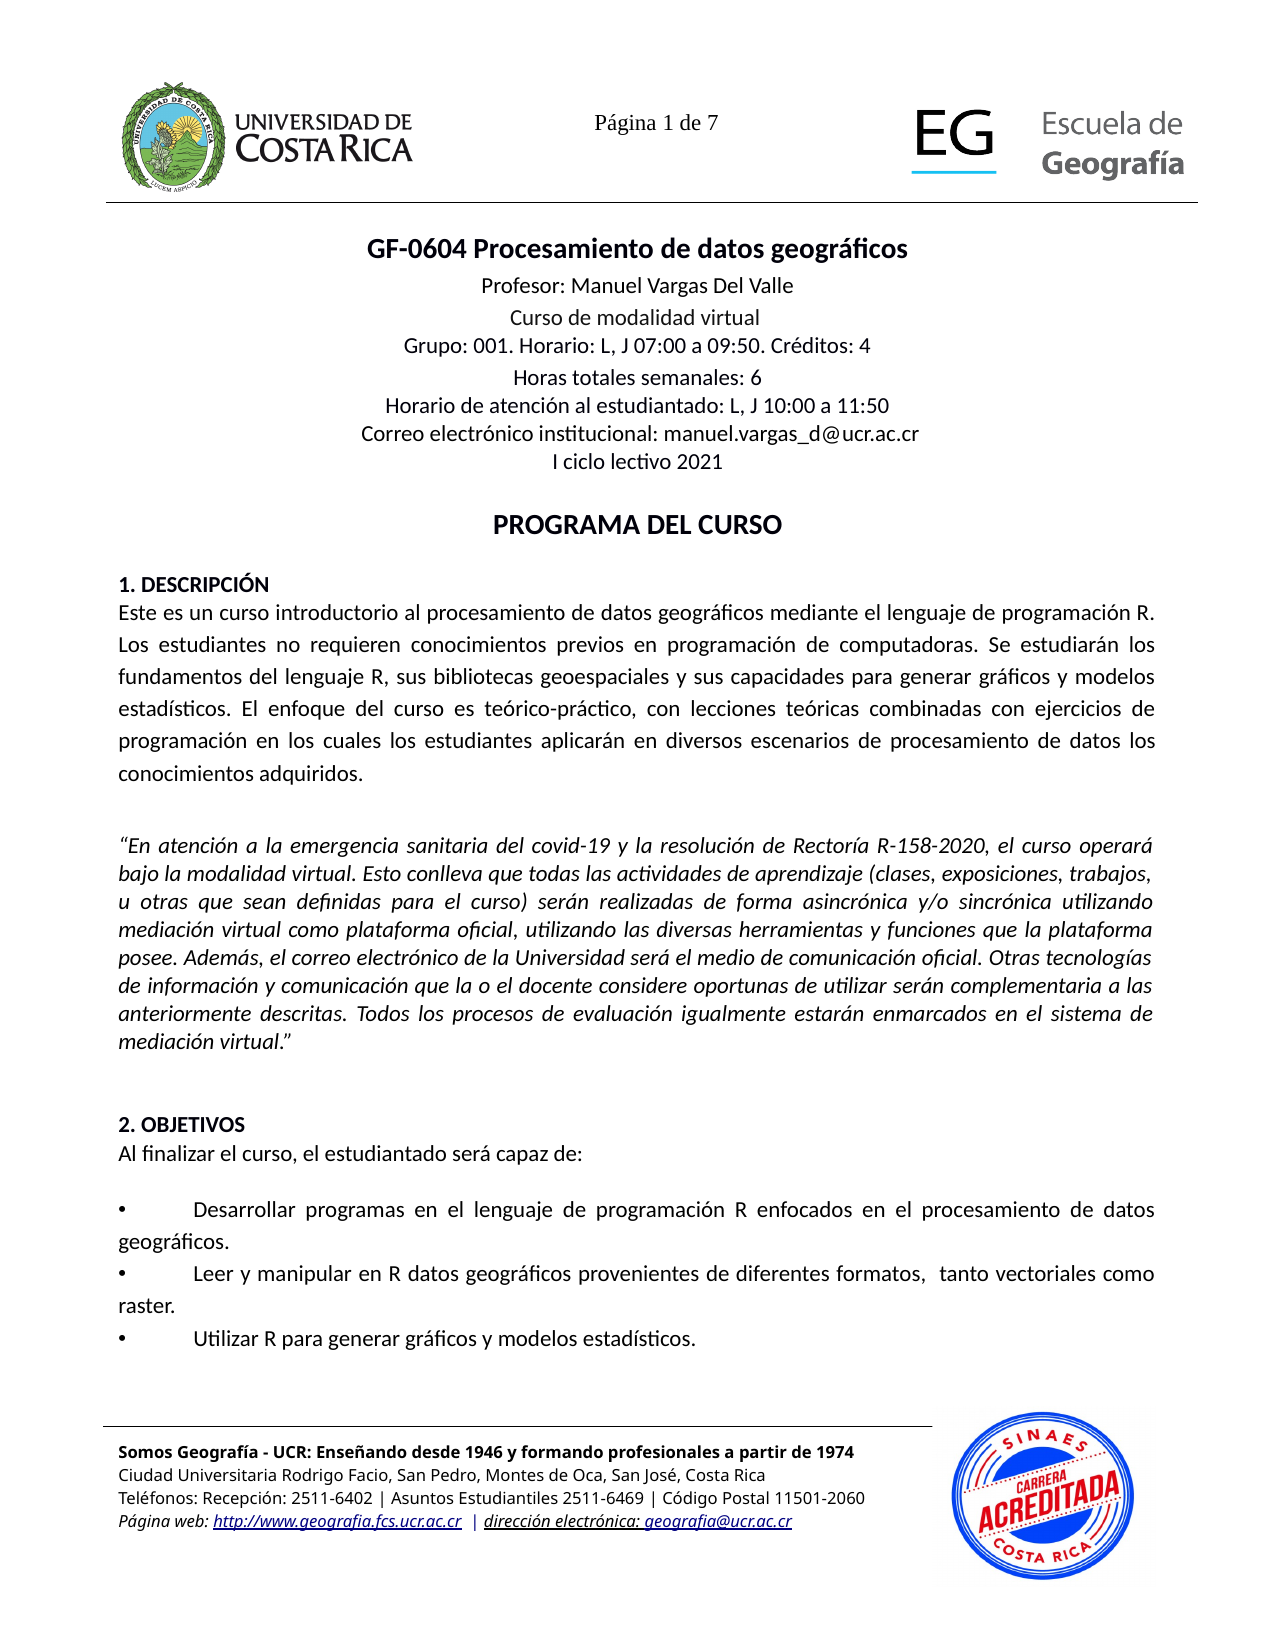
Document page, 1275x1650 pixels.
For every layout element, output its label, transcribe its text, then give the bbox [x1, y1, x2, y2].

list Utilizar R para generar gráficos y modelos estadísticos. [118, 1324, 1157, 1352]
text Horario de atención al estudiantado: L, J 10:00 a 11:50 [118, 391, 1157, 419]
text 1. DESCRIPCIÓN [118, 570, 1157, 598]
list Desarrollar programas en el lenguaje de programación R enfocados en el procesamiento de datos geográficos. [118, 1195, 1157, 1255]
picture [118, 76, 417, 197]
text I ciclo lectivo 2021 [118, 447, 1157, 476]
picture [887, 66, 1208, 216]
text “En atención a la emergencia sanitaria del covid-19 y la resolución de Rectoría R-158-2020, el curso operará bajo la modalidad virtual. Esto conlleva que todas las actividades de aprendizaje (clases, exposiciones, trabajos, u otras que sean definidas para el curso) serán realizadas de forma asincrónica y/o sincrónica utilizando mediación virtual como plataforma oficial, utilizando las diversas herramientas y funciones que la plataforma posee. Además, el correo electrónico de la Universidad será el medio de comunicación oficial. Otras tecnologías de información y comunicación que la o el docente considere oportunas de utilizar serán complementaria a las anteriormente descritas. Todos los procesos de evaluación igualmente estarán enmarcados en el sistema de mediación virtual.” [118, 831, 1157, 1056]
text Curso de modalidad virtual [118, 303, 1157, 331]
text GF-0604 Procesamiento de datos geográficos [118, 230, 1157, 266]
text PROGRAMA DEL CURSO [118, 506, 1157, 542]
text Este es un curso introductorio al procesamiento de datos geográficos mediante el lenguaje de programación R. Los estudiantes no requieren conocimientos previos en programación de computadoras. Se estudiarán los fundamentos del lenguaje R, sus bibliotecas geoespaciales y sus capacidades para generar gráficos y modelos estadísticos. El enfoque del curso es teórico-práctico, con lecciones teóricas combinadas con ejercicios de programación en los cuales los estudiantes aplicarán en diversos escenarios de procesamiento de datos los conocimientos adquiridos. [118, 598, 1157, 787]
text Al finalizar el curso, el estudiantado será capaz de: [118, 1139, 1157, 1167]
text 2. OBJETIVOS [118, 1108, 1157, 1139]
list Leer y manipular en R datos geográficos provenientes de diferentes formatos, tanto vectoriales como raster. [118, 1259, 1157, 1320]
text Grupo: 001. Horario: L, J 07:00 a 09:50. Créditos: 4 [118, 331, 1157, 359]
text Horas totales semanales: 6 [118, 363, 1157, 391]
text Profesor: Manuel Vargas Del Valle [118, 271, 1157, 299]
picture [932, 1406, 1156, 1587]
text Correo electrónico institucional: manuel.vargas_d@ucr.ac.cr [118, 419, 1157, 447]
